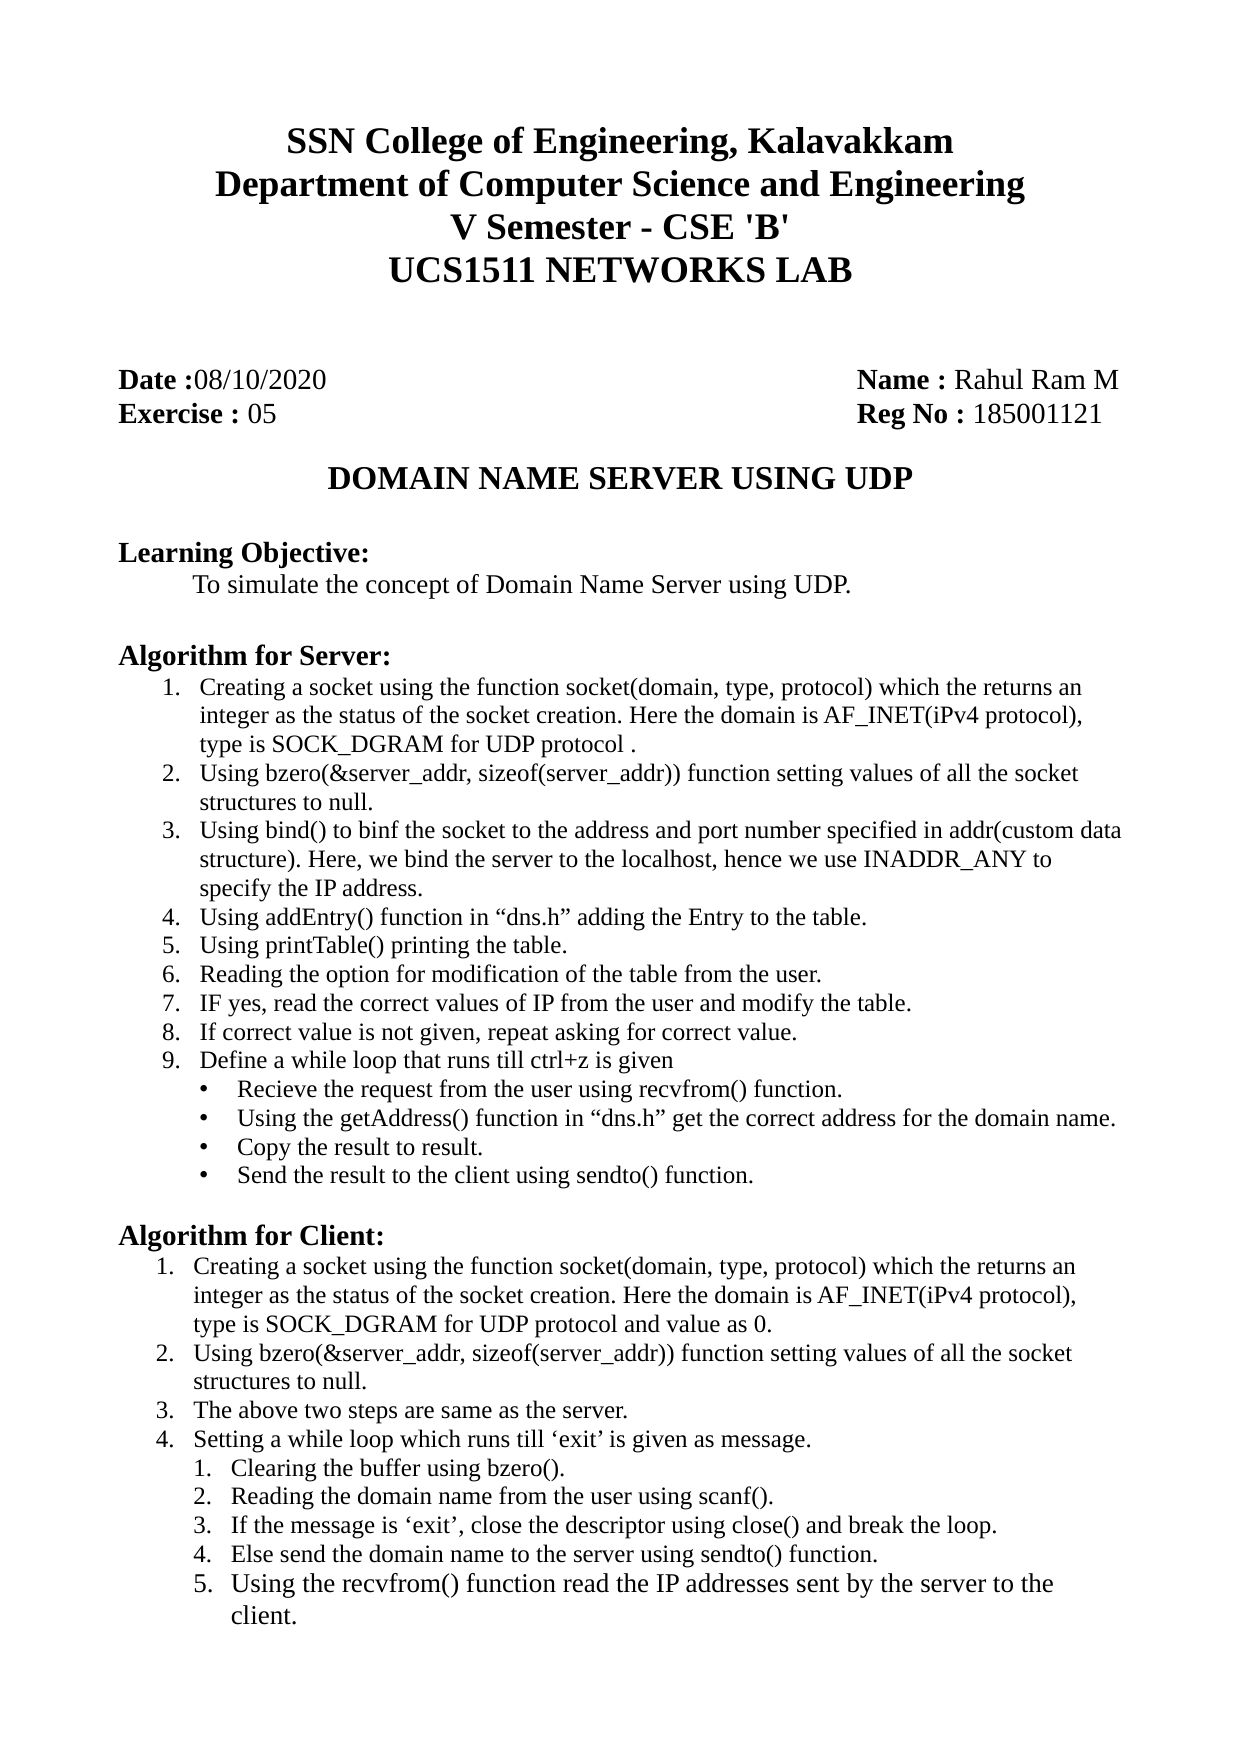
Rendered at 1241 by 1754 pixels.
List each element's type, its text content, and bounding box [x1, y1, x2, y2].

text Exercise : 05 Reg No : 185001121 [118, 396, 1122, 429]
text Learning Objective: [118, 535, 1122, 568]
text Date :08/10/2020 Name : Rahul Ram M [118, 362, 1122, 396]
list Send the result to the client using sendto() function. [199, 1160, 1122, 1189]
list Using bzero(&server_addr, sizeof(server_addr)) function setting values of all the socket structures to null. [156, 1338, 1122, 1395]
list Copy the result to result. [199, 1132, 1122, 1160]
list Using the recvfrom() function read the IP addresses sent by the server to the client. [193, 1568, 1122, 1630]
list Creating a socket using the function socket(domain, type, protocol) which the returns an integer as the status of the socket creation. Here the domain is AF_INET(iPv4 protocol), type is SOCK_DGRAM for UDP protocol and value as 0. [156, 1251, 1122, 1338]
list Reading the option for modification of the table from the user. [162, 959, 1122, 988]
text SSN College of Engineering, Kalavakkam [118, 118, 1122, 161]
text Algorithm for Server: [118, 638, 1122, 672]
text DOMAIN NAME SERVER USING UDP [118, 458, 1122, 497]
list The above two steps are same as the server. [156, 1395, 1122, 1424]
list Using the getAddress() function in “dns.h” get the correct address for the domain name. [199, 1103, 1122, 1132]
list Recieve the request from the user using recvfrom() function. [199, 1074, 1122, 1103]
text To simulate the concept of Domain Name Server using UDP. [118, 568, 1122, 600]
list Setting a while loop which runs till ‘exit’ is given as message. [156, 1424, 1122, 1453]
list IF yes, read the correct values of IP from the user and modify the table. [162, 988, 1122, 1017]
text UCS1511 NETWORKS LAB [118, 247, 1122, 291]
text V Semester - CSE 'B' [118, 204, 1122, 247]
list Using bind() to binf the socket to the address and port number specified in addr(custom data structure). Here, we bind the server to the localhost, hence we use INADDR_ANY to specify the IP address. [162, 815, 1122, 902]
list If the message is ‘exit’, close the descriptor using close() and break the loop. [193, 1510, 1122, 1539]
list If correct value is not given, repeat asking for correct value. [162, 1017, 1122, 1045]
list Creating a socket using the function socket(domain, type, protocol) which the returns an integer as the status of the socket creation. Here the domain is AF_INET(iPv4 protocol), type is SOCK_DGRAM for UDP protocol . [162, 672, 1122, 758]
list Using printTable() printing the table. [162, 930, 1122, 959]
list Using bzero(&server_addr, sizeof(server_addr)) function setting values of all the socket structures to null. [162, 758, 1122, 815]
text Algorithm for Client: [118, 1218, 1122, 1251]
list Reading the domain name from the user using scanf(). [193, 1481, 1122, 1510]
text Department of Computer Science and Engineering [118, 161, 1122, 204]
list Define a while loop that runs till ctrl+z is given [162, 1045, 1122, 1074]
list Using addEntry() function in “dns.h” adding the Entry to the table. [162, 902, 1122, 930]
list Clearing the buffer using bzero(). [193, 1453, 1122, 1481]
list Else send the domain name to the server using sendto() function. [193, 1539, 1122, 1568]
